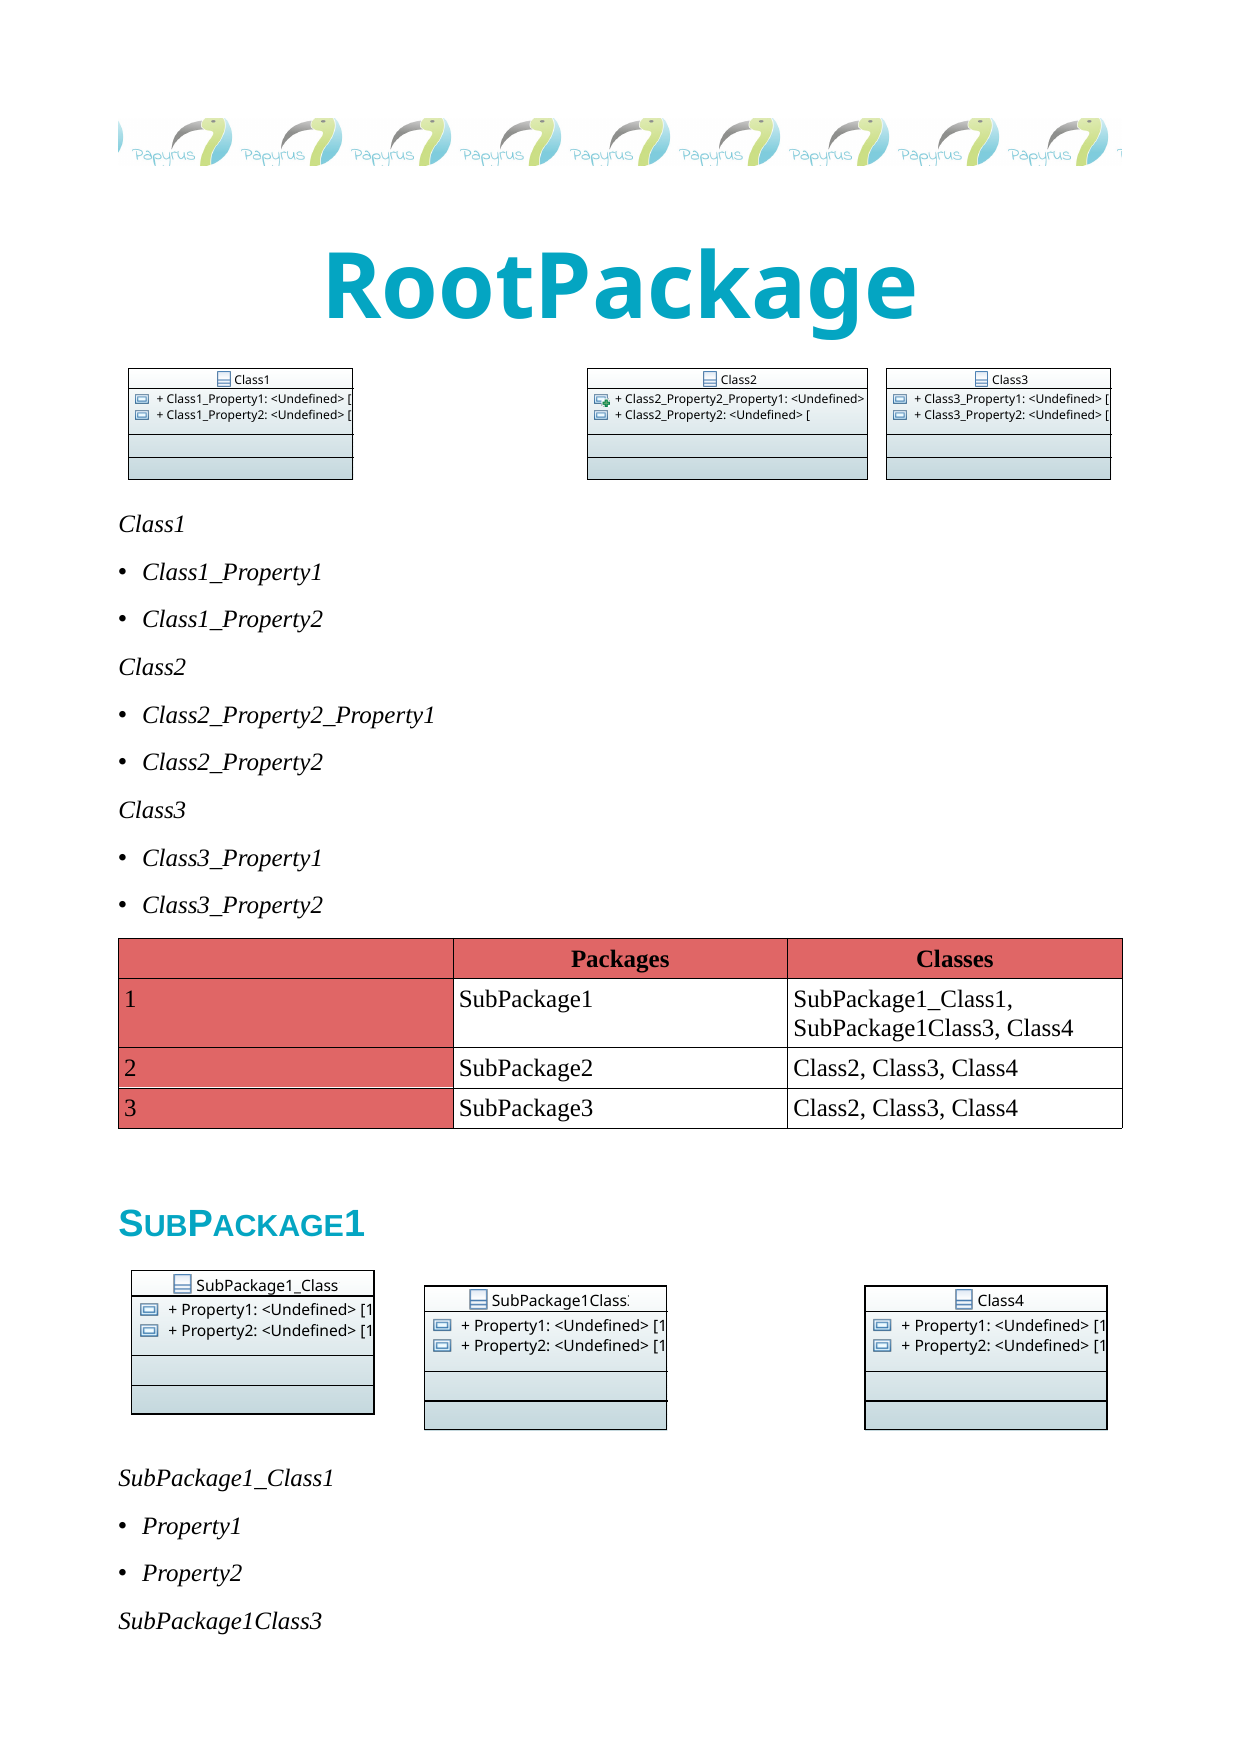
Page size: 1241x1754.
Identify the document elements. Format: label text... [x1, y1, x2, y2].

text Class2 [118, 652, 1122, 681]
table_cell 1 [119, 979, 453, 1047]
table_cell Class2, Class3, Class4 [788, 1089, 1122, 1128]
list Class2_Property2_Property1 [118, 700, 1122, 728]
text SubPackage1_Class1 [118, 1463, 1122, 1492]
table_cell 3 [119, 1089, 453, 1128]
table_cell Class2, Class3, Class4 [788, 1048, 1122, 1087]
list Class2_Property2 [118, 747, 1122, 776]
table_cell SubPackage3 [454, 1089, 787, 1128]
text Class1 [118, 509, 1122, 538]
title RootPackage [118, 221, 1122, 345]
list Property2 [118, 1558, 1122, 1587]
table_cell 2 [119, 1048, 453, 1087]
list Property1 [118, 1511, 1122, 1540]
list Class1_Property2 [118, 604, 1122, 633]
text SubPackage1Class3 [118, 1606, 1122, 1635]
table_cell SubPackage1 [454, 979, 787, 1047]
list Class3_Property2 [118, 890, 1122, 919]
subtitle SubPackage1 [118, 1201, 1122, 1244]
text Class3 [118, 795, 1122, 824]
table_header Packages [454, 939, 787, 978]
list Class1_Property1 [118, 557, 1122, 586]
list Class3_Property1 [118, 843, 1122, 871]
table_cell SubPackage2 [454, 1048, 787, 1087]
table_header Classes [788, 939, 1122, 978]
table_cell SubPackage1_Class1, SubPackage1Class3, Class4 [788, 979, 1122, 1047]
table_header [119, 939, 453, 978]
